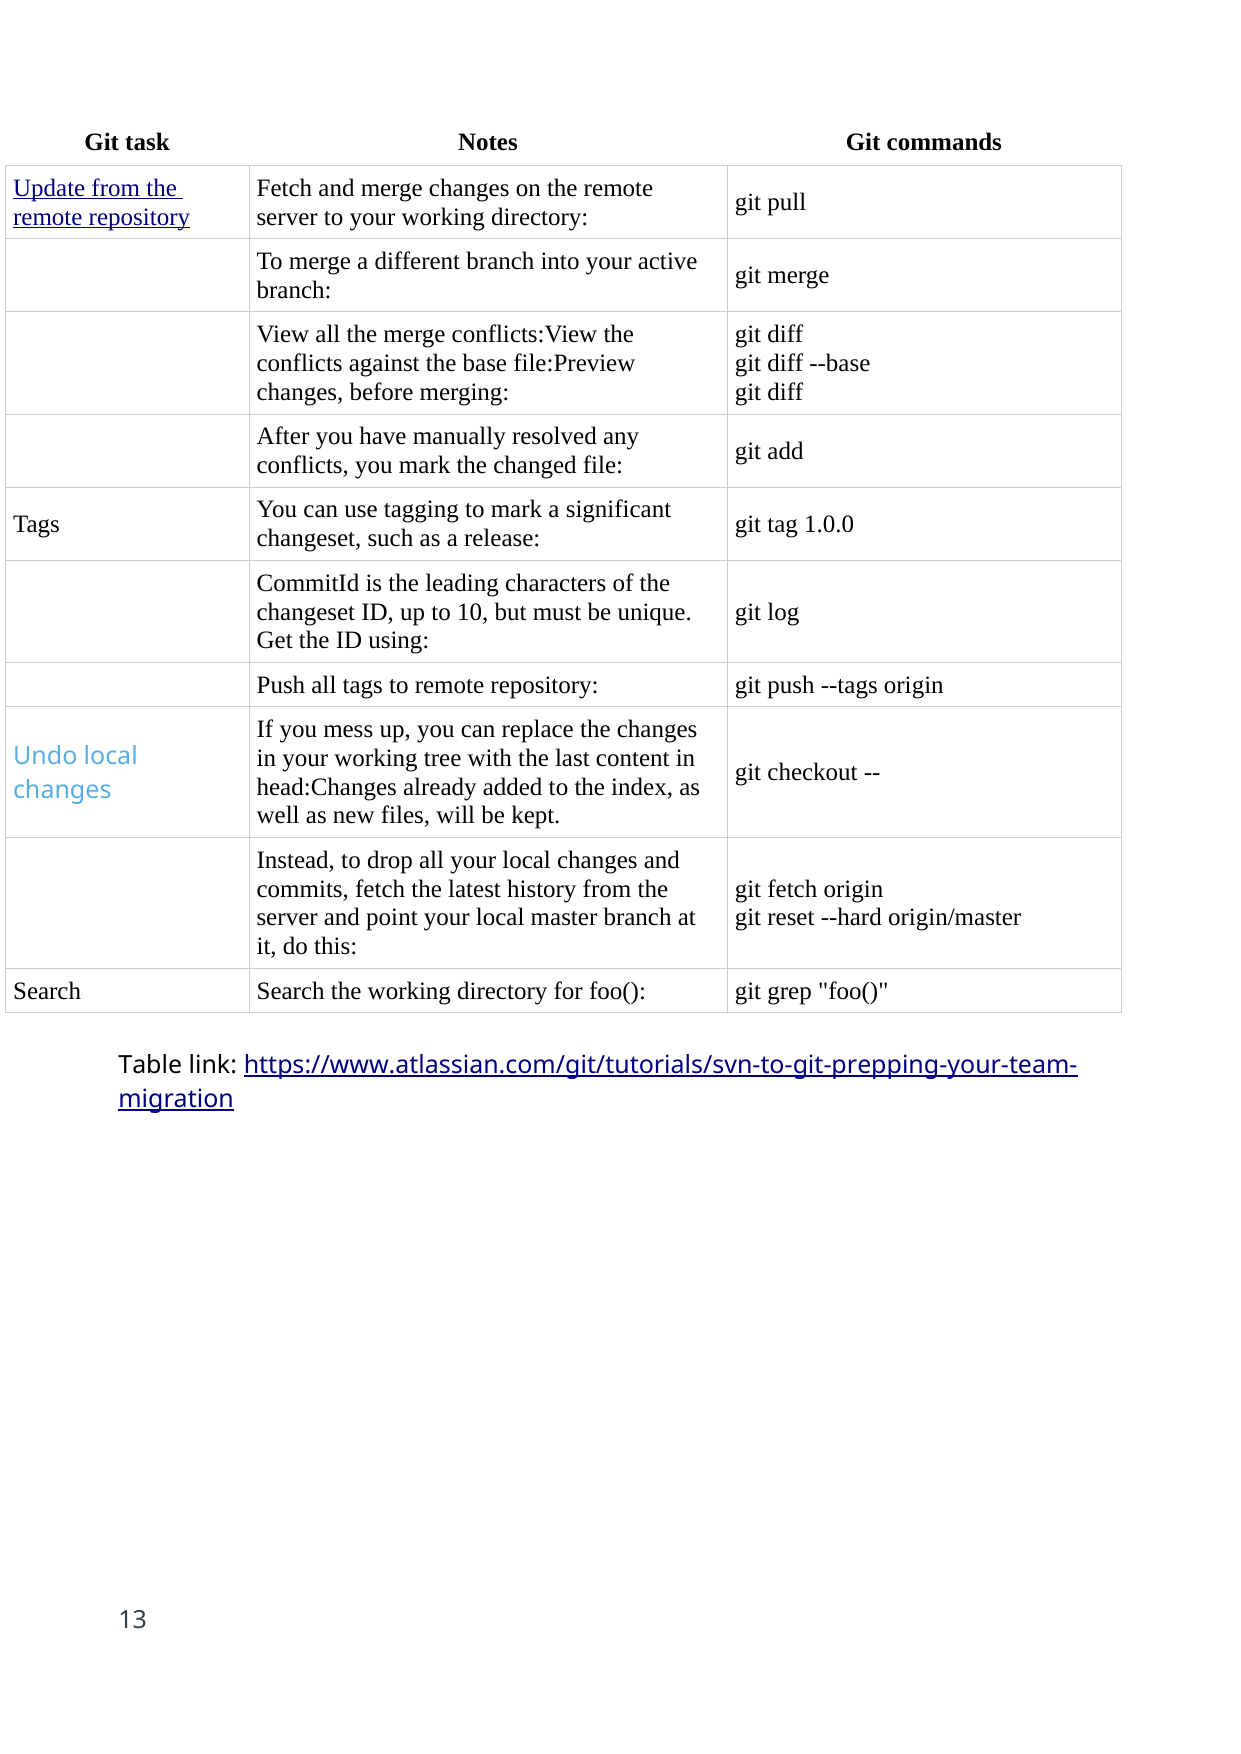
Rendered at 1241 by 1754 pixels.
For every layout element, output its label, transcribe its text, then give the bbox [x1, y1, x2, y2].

table_cell Search [6, 969, 249, 1012]
table_cell git add [728, 415, 1121, 487]
table_cell Fetch and merge changes on the remote server to your working directory: [250, 166, 727, 238]
table_cell [6, 239, 249, 311]
table_header Git task [5, 118, 249, 165]
table_cell git diff git diff --base git diff [728, 312, 1121, 413]
table_cell git grep "foo()" [728, 969, 1121, 1012]
table_cell [6, 312, 249, 413]
table_cell git tag 1.0.0 [728, 488, 1121, 560]
table_cell To merge a different branch into your active branch: [250, 239, 727, 311]
table_cell Instead, to drop all your local changes and commits, fetch the latest history from the server and point your local master branch at it, do this: [250, 838, 727, 968]
table_cell [6, 415, 249, 487]
table_cell View all the merge conflicts:View the conflicts against the base file:Preview changes, before merging: [250, 312, 727, 413]
text Table link: https://www.atlassian.com/git/tutorials/svn-to-git-prepping-your-team-migration [118, 1046, 1122, 1114]
table_cell git merge [728, 239, 1121, 311]
table_cell Update from the remote repository [6, 166, 249, 238]
table_header Git commands [727, 118, 1121, 165]
table_cell You can use tagging to mark a significant changeset, such as a release: [250, 488, 727, 560]
table_cell CommitId is the leading characters of the changeset ID, up to 10, but must be unique. Get the ID using: [250, 561, 727, 662]
table_cell [6, 561, 249, 662]
table_header Notes [249, 118, 727, 165]
table_cell [6, 838, 249, 968]
table_cell git fetch origin git reset --hard origin/master [728, 838, 1121, 968]
table_cell Search the working directory for foo(): [250, 969, 727, 1012]
table_cell git push --tags origin [728, 663, 1121, 706]
table_cell If you mess up, you can replace the changes in your working tree with the last content in head:Changes already added to the index, as well as new files, will be kept. [250, 707, 727, 837]
table_cell git checkout -- [728, 707, 1121, 837]
table_cell After you have manually resolved any conflicts, you mark the changed file: [250, 415, 727, 487]
table_cell Push all tags to remote repository: [250, 663, 727, 706]
table_cell git log [728, 561, 1121, 662]
table_cell Undo local changes [6, 707, 249, 837]
table_cell [6, 663, 249, 706]
table_cell git pull [728, 166, 1121, 238]
table_cell Tags [6, 488, 249, 560]
